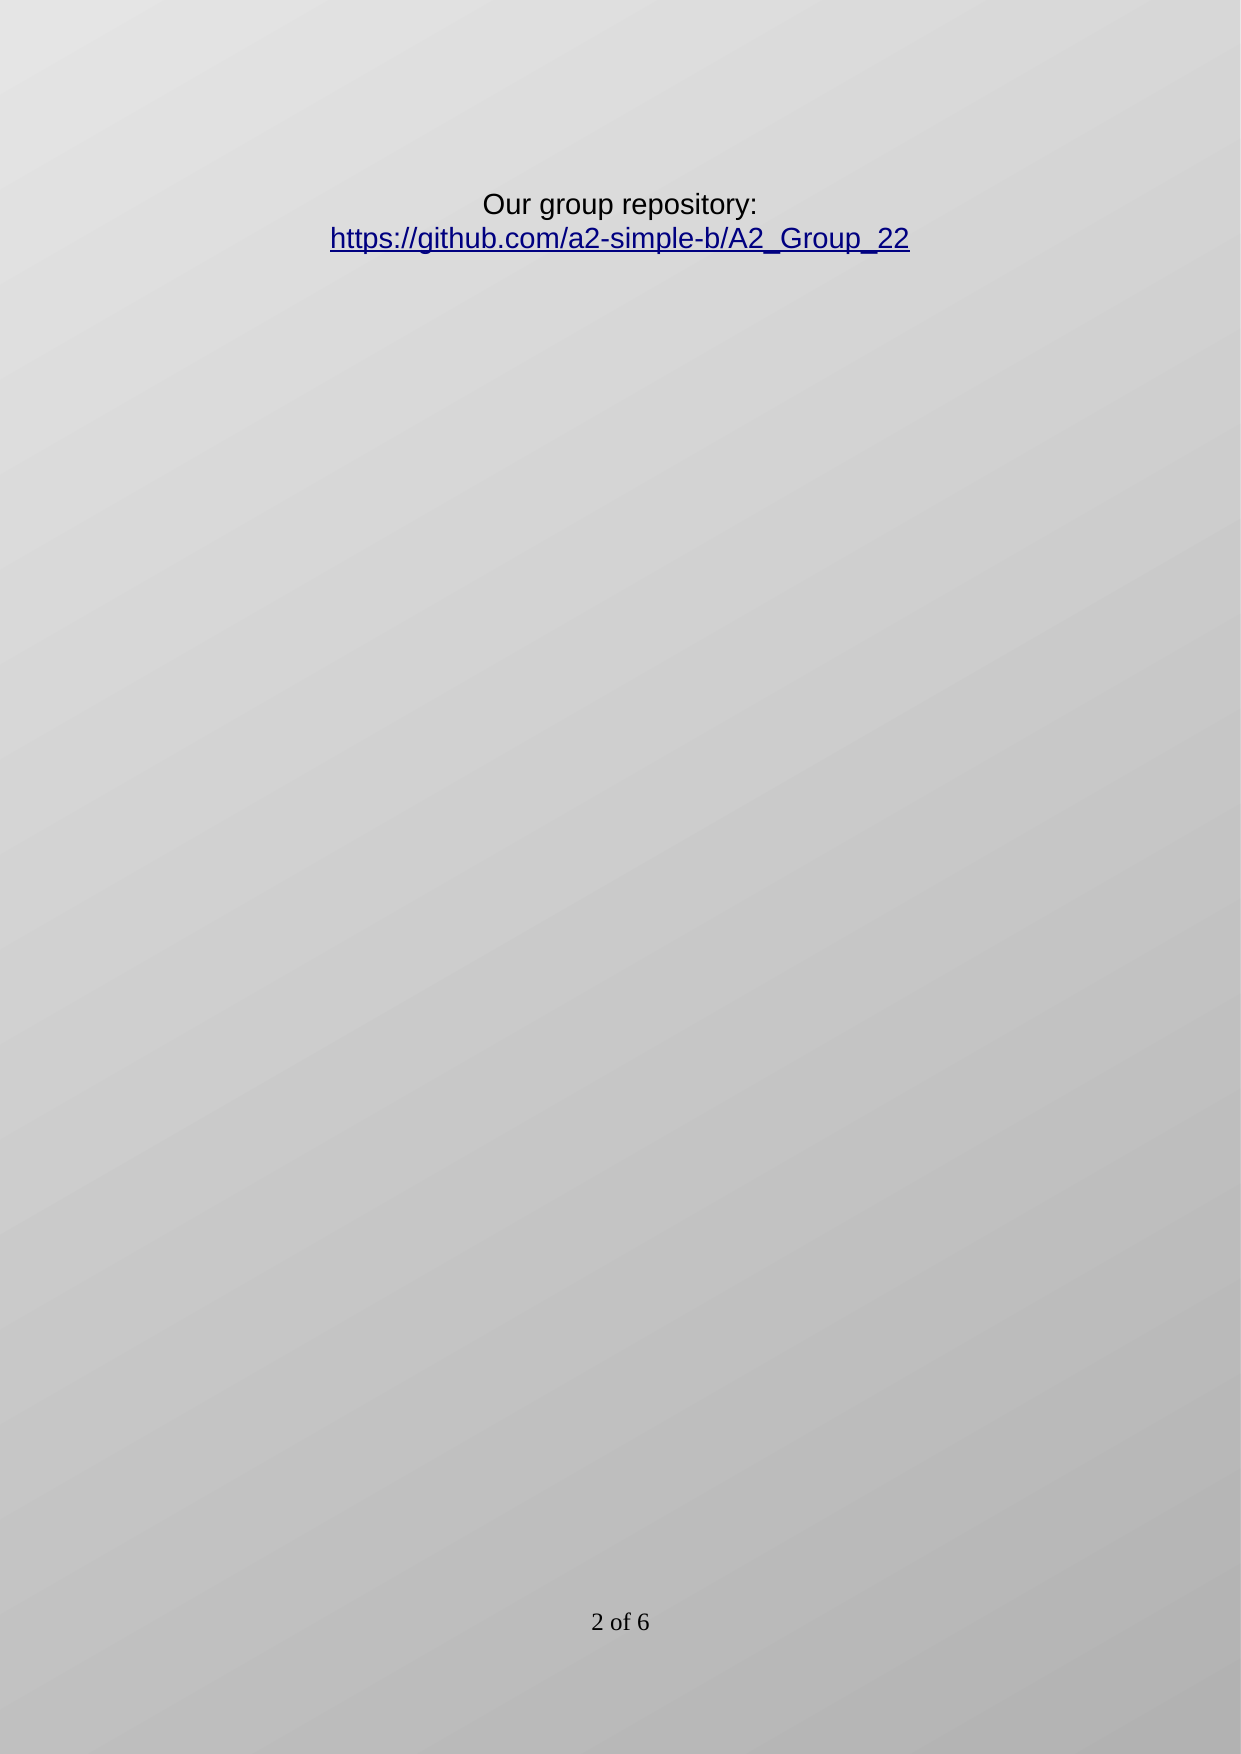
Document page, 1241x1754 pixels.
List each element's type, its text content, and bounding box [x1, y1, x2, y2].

text Our group repository: https://github.com/a2-simple-b/A2_Group_22 [118, 187, 1122, 254]
